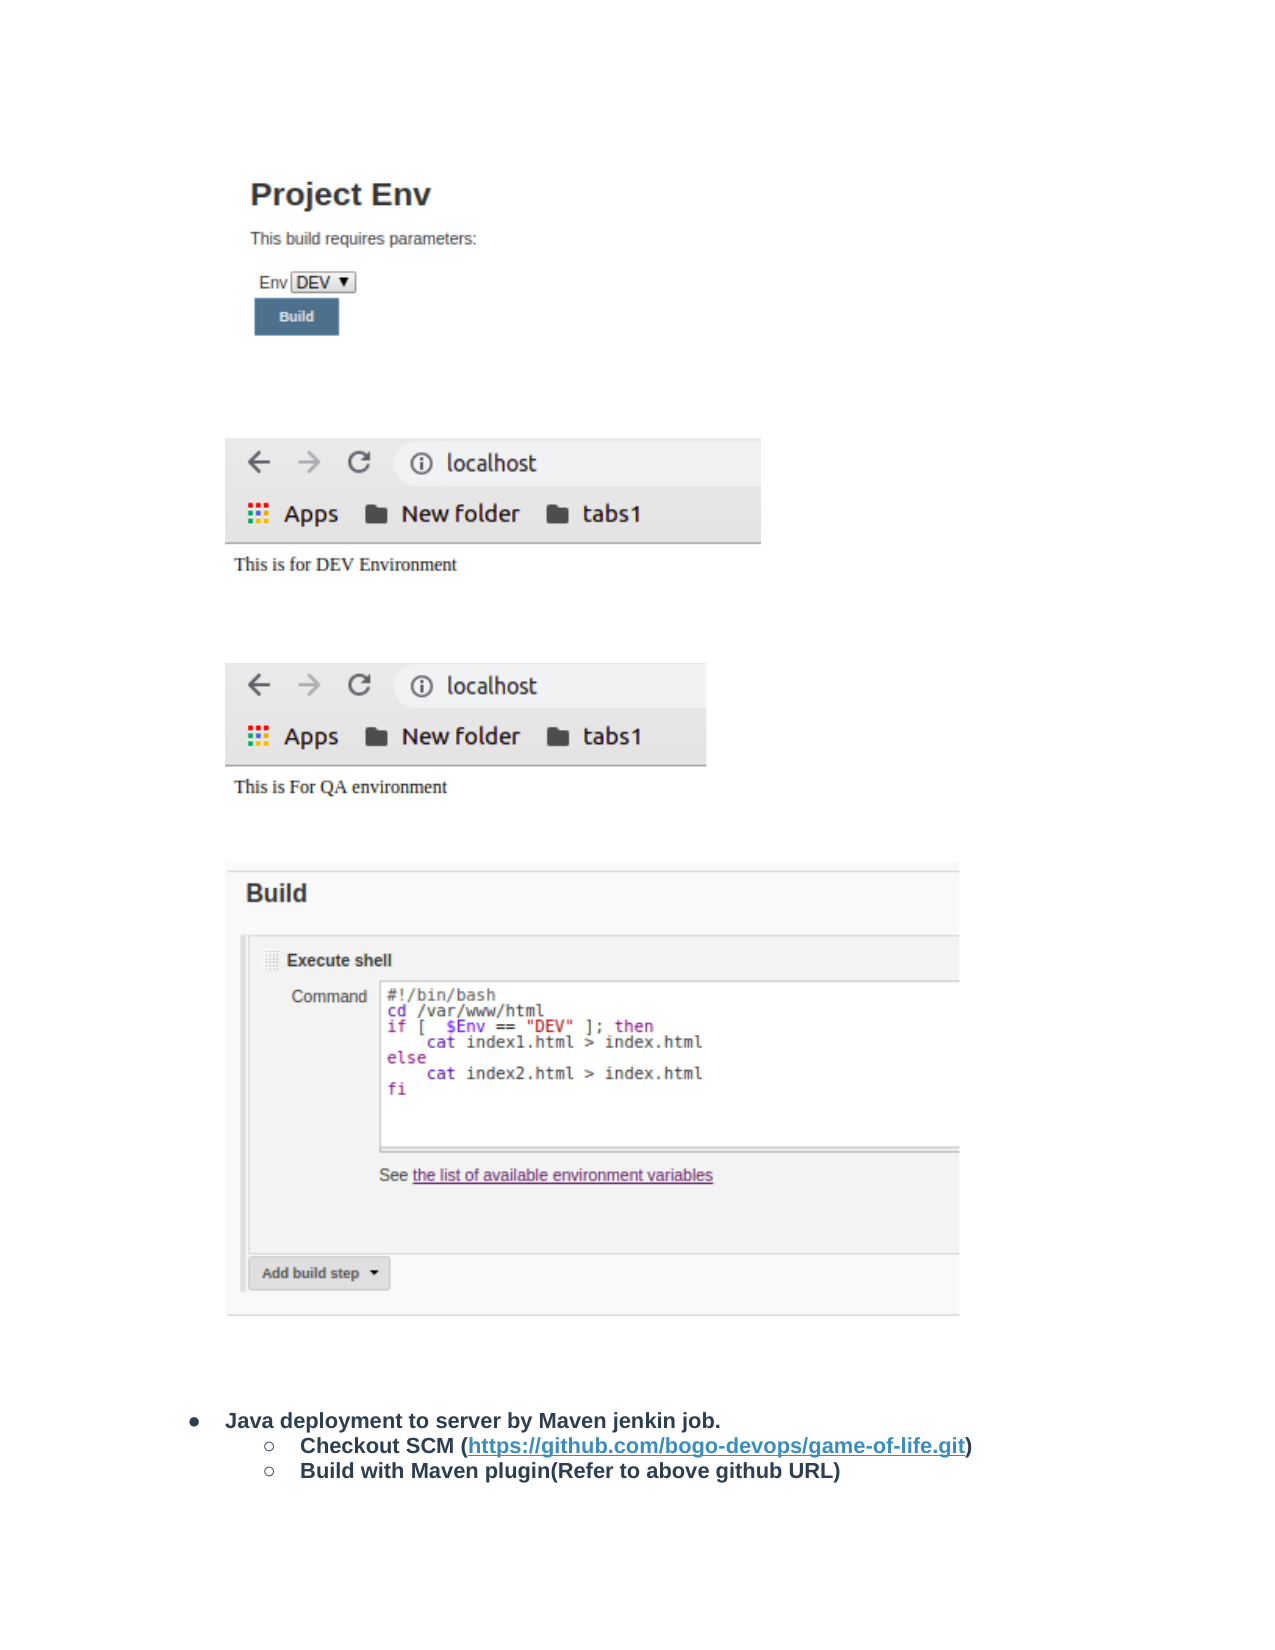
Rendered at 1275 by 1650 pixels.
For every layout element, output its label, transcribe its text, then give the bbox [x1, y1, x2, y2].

list Java deployment to server by Maven jenkin job. [187, 1407, 1125, 1433]
picture [225, 663, 707, 828]
list Checkout SCM (https://github.com/bogo-devops/game-of-life.git) [262, 1433, 1125, 1458]
picture [225, 438, 761, 631]
picture [225, 150, 529, 405]
list Build with Maven plugin(Refer to above github URL) [262, 1458, 1125, 1483]
picture [225, 861, 960, 1316]
